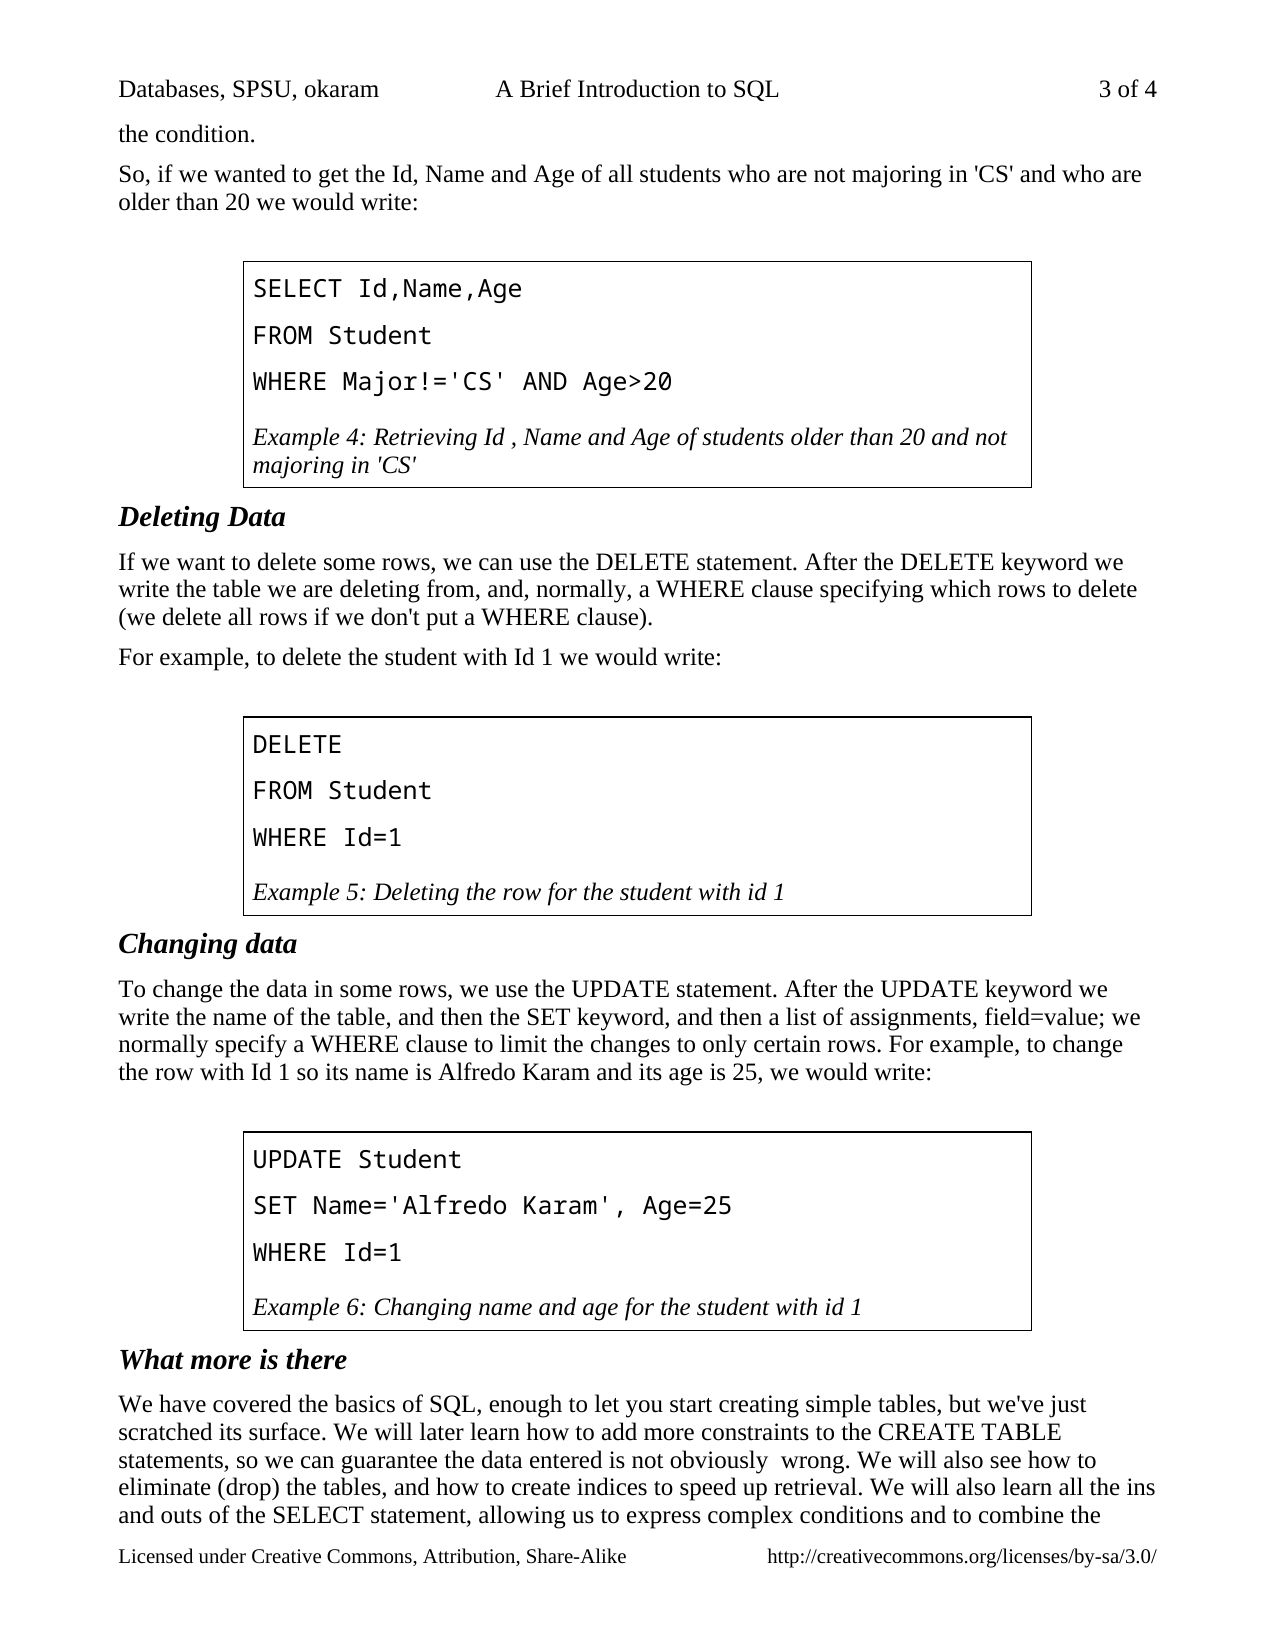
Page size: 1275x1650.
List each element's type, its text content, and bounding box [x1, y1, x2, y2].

text WHERE Id=1 [252, 819, 1023, 853]
text Example 6: Changing name and age for the student with id 1 [252, 1293, 1023, 1321]
text SELECT Id,Name,Age [252, 271, 1023, 305]
text To change the data in some rows, we use the UPDATE statement. After the UPDATE keyword we write the name of the table, and then the SET keyword, and then a list of assignments, field=value; we normally specify a WHERE clause to limit the changes to only certain rows. For example, to change the row with Id 1 so its name is Alfredo Karam and its age is 25, we would write: [118, 975, 1157, 1086]
text Example 4: Retrieving Id , Name and Age of students older than 20 and not majoring in 'CS' [252, 423, 1023, 478]
text WHERE Id=1 [252, 1234, 1023, 1268]
text For example, to delete the student with Id 1 we would write: [118, 643, 1157, 671]
text DELETE [252, 726, 1023, 760]
text Example 5: Deleting the row for the student with id 1 [252, 878, 1023, 906]
text SET Name='Alfredo Karam', Age=25 [252, 1188, 1023, 1222]
subtitle Deleting Data [118, 249, 1157, 533]
text So, if we wanted to get the Id, Name and Age of all students who are not majoring in 'CS' and who are older than 20 we would write: [118, 160, 1157, 216]
text UPDATE Student [252, 1141, 1023, 1175]
text We have covered the basics of SQL, enough to let you start creating simple tables, but we've just scratched its surface. We will later learn how to add more constraints to the CREATE TABLE statements, so we can guarantee the data entered is not obviously wrong. We will also see how to eliminate (drop) the tables, and how to create indices to speed up retrieval. We will also learn all the ins and outs of the SELECT statement, allowing us to express complex conditions and to combine the [118, 1390, 1157, 1529]
text WHERE Major!='CS' AND Age>20 [252, 364, 1023, 398]
text the condition. [118, 120, 1157, 148]
subtitle Changing data [118, 704, 1157, 960]
subtitle What more is there [118, 1119, 1157, 1375]
text If we want to delete some rows, we can use the DELETE statement. After the DELETE keyword we write the table we are deleting from, and, normally, a WHERE clause specifying which rows to delete (we delete all rows if we don't put a WHERE clause). [118, 548, 1157, 631]
text FROM Student [252, 773, 1023, 807]
text FROM Student [252, 317, 1023, 352]
